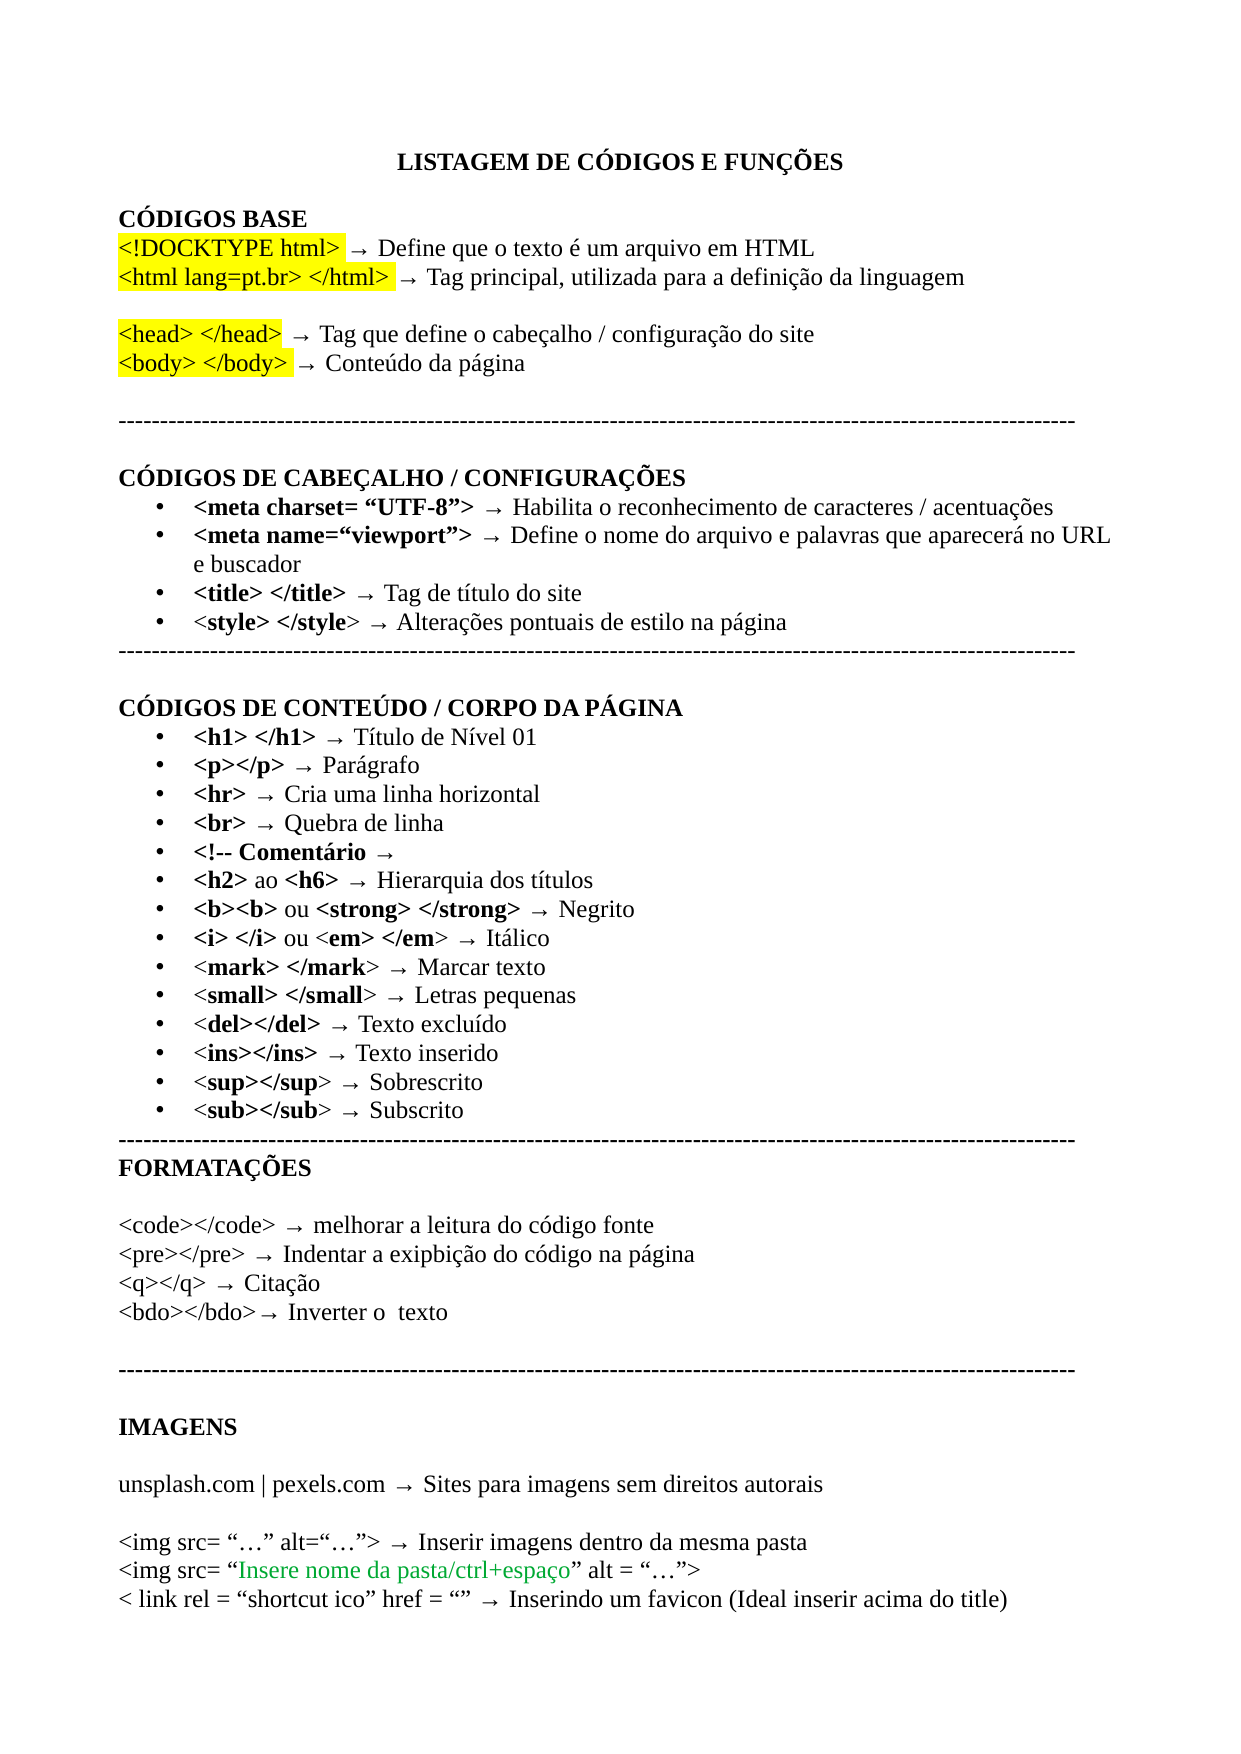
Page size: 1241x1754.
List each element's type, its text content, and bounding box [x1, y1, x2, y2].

text ------------------------------------------------------------------------------------------------------------------- [118, 1124, 1122, 1153]
text ------------------------------------------------------------------------------------------------------------------- [118, 1354, 1122, 1383]
list <title> </title> → Tag de título do site [156, 578, 1122, 607]
list <small> </small> → Letras pequenas [156, 981, 1122, 1009]
list <!-- Comentário → [156, 837, 1122, 866]
list <meta name=“viewport”> → Define o nome do arquivo e palavras que aparecerá no URL e buscador [156, 521, 1122, 578]
text <!DOCKTYPE html> → Define que o texto é um arquivo em HTML [118, 233, 1122, 262]
list <meta charset= “UTF-8”> → Habilita o reconhecimento de caracteres / acentuações [156, 492, 1122, 521]
text ------------------------------------------------------------------------------------------------------------------- [118, 406, 1122, 434]
text ------------------------------------------------------------------------------------------------------------------- [118, 636, 1122, 664]
text <pre></pre> → Indentar a exipbição do código na página [118, 1239, 1122, 1268]
list <mark> </mark> → Marcar texto [156, 952, 1122, 981]
list <sub></sub> → Subscrito [156, 1096, 1122, 1124]
text <html lang=pt.br> </html> → Tag principal, utilizada para a definição da linguagem [118, 262, 1122, 291]
text CÓDIGOS BASE [118, 204, 1122, 233]
list <ins></ins> → Texto inserido [156, 1038, 1122, 1067]
text < link rel = “shortcut ico” href = “” → Inserindo um favicon (Ideal inserir acima do title) [118, 1584, 1122, 1613]
text <bdo></bdo>→ Inverter o texto [118, 1297, 1122, 1326]
list <del></del> → Texto excluído [156, 1009, 1122, 1038]
text LISTAGEM DE CÓDIGOS E FUNÇÕES [118, 147, 1122, 176]
text <head> </head> → Tag que define o cabeçalho / configuração do site [118, 319, 1122, 348]
list <style> </style> → Alterações pontuais de estilo na página [156, 607, 1122, 636]
text IMAGENS [118, 1412, 1122, 1441]
list <br> → Quebra de linha [156, 808, 1122, 837]
text <q></q> → Citação [118, 1268, 1122, 1297]
text CÓDIGOS DE CABEÇALHO / CONFIGURAÇÕES [118, 463, 1122, 492]
list <b><b> ou <strong> </strong> → Negrito [156, 894, 1122, 923]
list <i> </i> ou <em> </em> → Itálico [156, 923, 1122, 952]
list <h1> </h1> → Título de Nível 01 [156, 722, 1122, 751]
text <img src= “…” alt=“…”> → Inserir imagens dentro da mesma pasta [118, 1527, 1122, 1556]
list <sup></sup> → Sobrescrito [156, 1067, 1122, 1096]
list <p></p> → Parágrafo [156, 751, 1122, 779]
text FORMATAÇÕES [118, 1153, 1122, 1182]
list <h2> ao <h6> → Hierarquia dos títulos [156, 866, 1122, 894]
text CÓDIGOS DE CONTEÚDO / CORPO DA PÁGINA [118, 693, 1122, 722]
text <code></code> → melhorar a leitura do código fonte [118, 1211, 1122, 1239]
text <img src= “Insere nome da pasta/ctrl+espaço” alt = “…”> [118, 1556, 1122, 1584]
text unsplash.com | pexels.com → Sites para imagens sem direitos autorais [118, 1469, 1122, 1498]
list <hr> → Cria uma linha horizontal [156, 779, 1122, 808]
text <body> </body> → Conteúdo da página [118, 348, 1122, 377]
